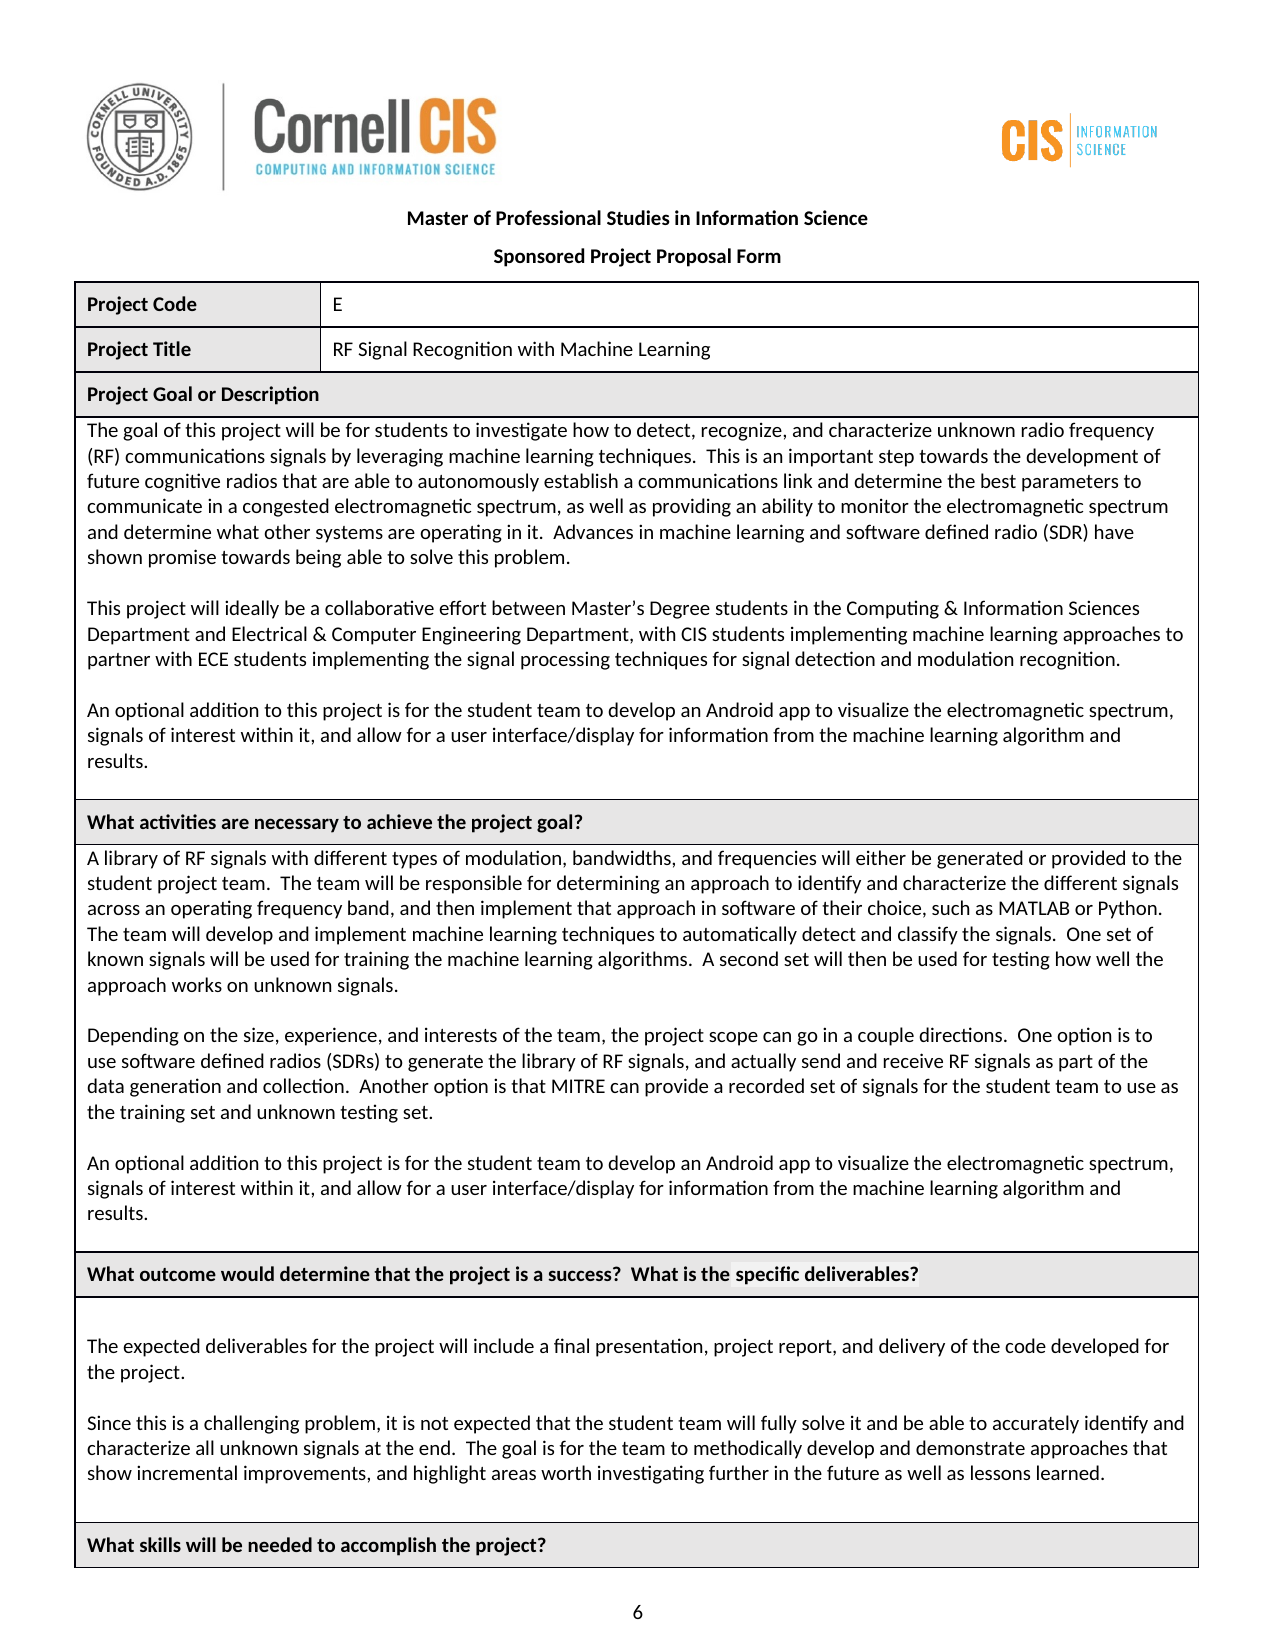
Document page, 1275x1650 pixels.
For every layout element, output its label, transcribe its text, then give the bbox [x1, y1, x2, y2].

table_cell What outcome would determine that the project is a success? What is the specific deliverables? [76, 1253, 1198, 1296]
table_cell What skills will be needed to accomplish the project? [76, 1523, 1198, 1567]
table_cell RF Signal Recognition with Machine Learning [321, 328, 1198, 371]
table_cell The goal of this project will be for students to investigate how to detect, recognize, and characterize unknown radio frequency (RF) communications signals by leveraging machine learning techniques. This is an important step towards the development of future cognitive radios that are able to autonomously establish a communications link and determine the best parameters to communicate in a congested electromagnetic spectrum, as well as providing an ability to monitor the electromagnetic spectrum and determine what other systems are operating in it. Advances in machine learning and software defined radio (SDR) have shown promise towards being able to solve this problem. This project will ideally be a collaborative effort between Master’s Degree students in the Computing & Information Sciences Department and Electrical & Computer Engineering Department, with CIS students implementing machine learning approaches to partner with ECE students implementing the signal processing techniques for signal detection and modulation recognition. An optional addition to this project is for the student team to develop an Android app to visualize the electromagnetic spectrum, signals of interest within it, and allow for a user interface/display for information from the machine learning algorithm and results. [76, 418, 1198, 799]
table_header Project Code [76, 283, 320, 326]
table_cell A library of RF signals with different types of modulation, bandwidths, and frequencies will either be generated or provided to the student project team. The team will be responsible for determining an approach to identify and characterize the different signals across an operating frequency band, and then implement that approach in software of their choice, such as MATLAB or Python. The team will develop and implement machine learning techniques to automatically detect and classify the signals. One set of known signals will be used for training the machine learning algorithms. A second set will then be used for testing how well the approach works on unknown signals. Depending on the size, experience, and interests of the team, the project scope can go in a couple directions. One option is to use software defined radios (SDRs) to generate the library of RF signals, and actually send and receive RF signals as part of the data generation and collection. Another option is that MITRE can provide a recorded set of signals for the student team to use as the training set and unknown testing set. An optional addition to this project is for the student team to develop an Android app to visualize the electromagnetic spectrum, signals of interest within it, and allow for a user interface/display for information from the machine learning algorithm and results. [76, 845, 1198, 1251]
table_cell Project Title [76, 328, 320, 371]
subtitle Master of Professional Studies in Information Science [75, 75, 1200, 231]
subtitle Sponsored Project Proposal Form [75, 243, 1200, 269]
table_cell What activities are necessary to achieve the project goal? [76, 800, 1198, 844]
table_header E [321, 283, 1198, 326]
table_cell Project Goal or Description [76, 373, 1198, 416]
table_cell The expected deliverables for the project will include a final presentation, project report, and delivery of the code developed for the project. Since this is a challenging problem, it is not expected that the student team will fully solve it and be able to accurately identify and characterize all unknown signals at the end. The goal is for the team to methodically develop and demonstrate approaches that show incremental improvements, and highlight areas worth investigating further in the future as well as lessons learned. [76, 1298, 1198, 1522]
picture [75, 75, 507, 199]
picture [957, 75, 1200, 206]
